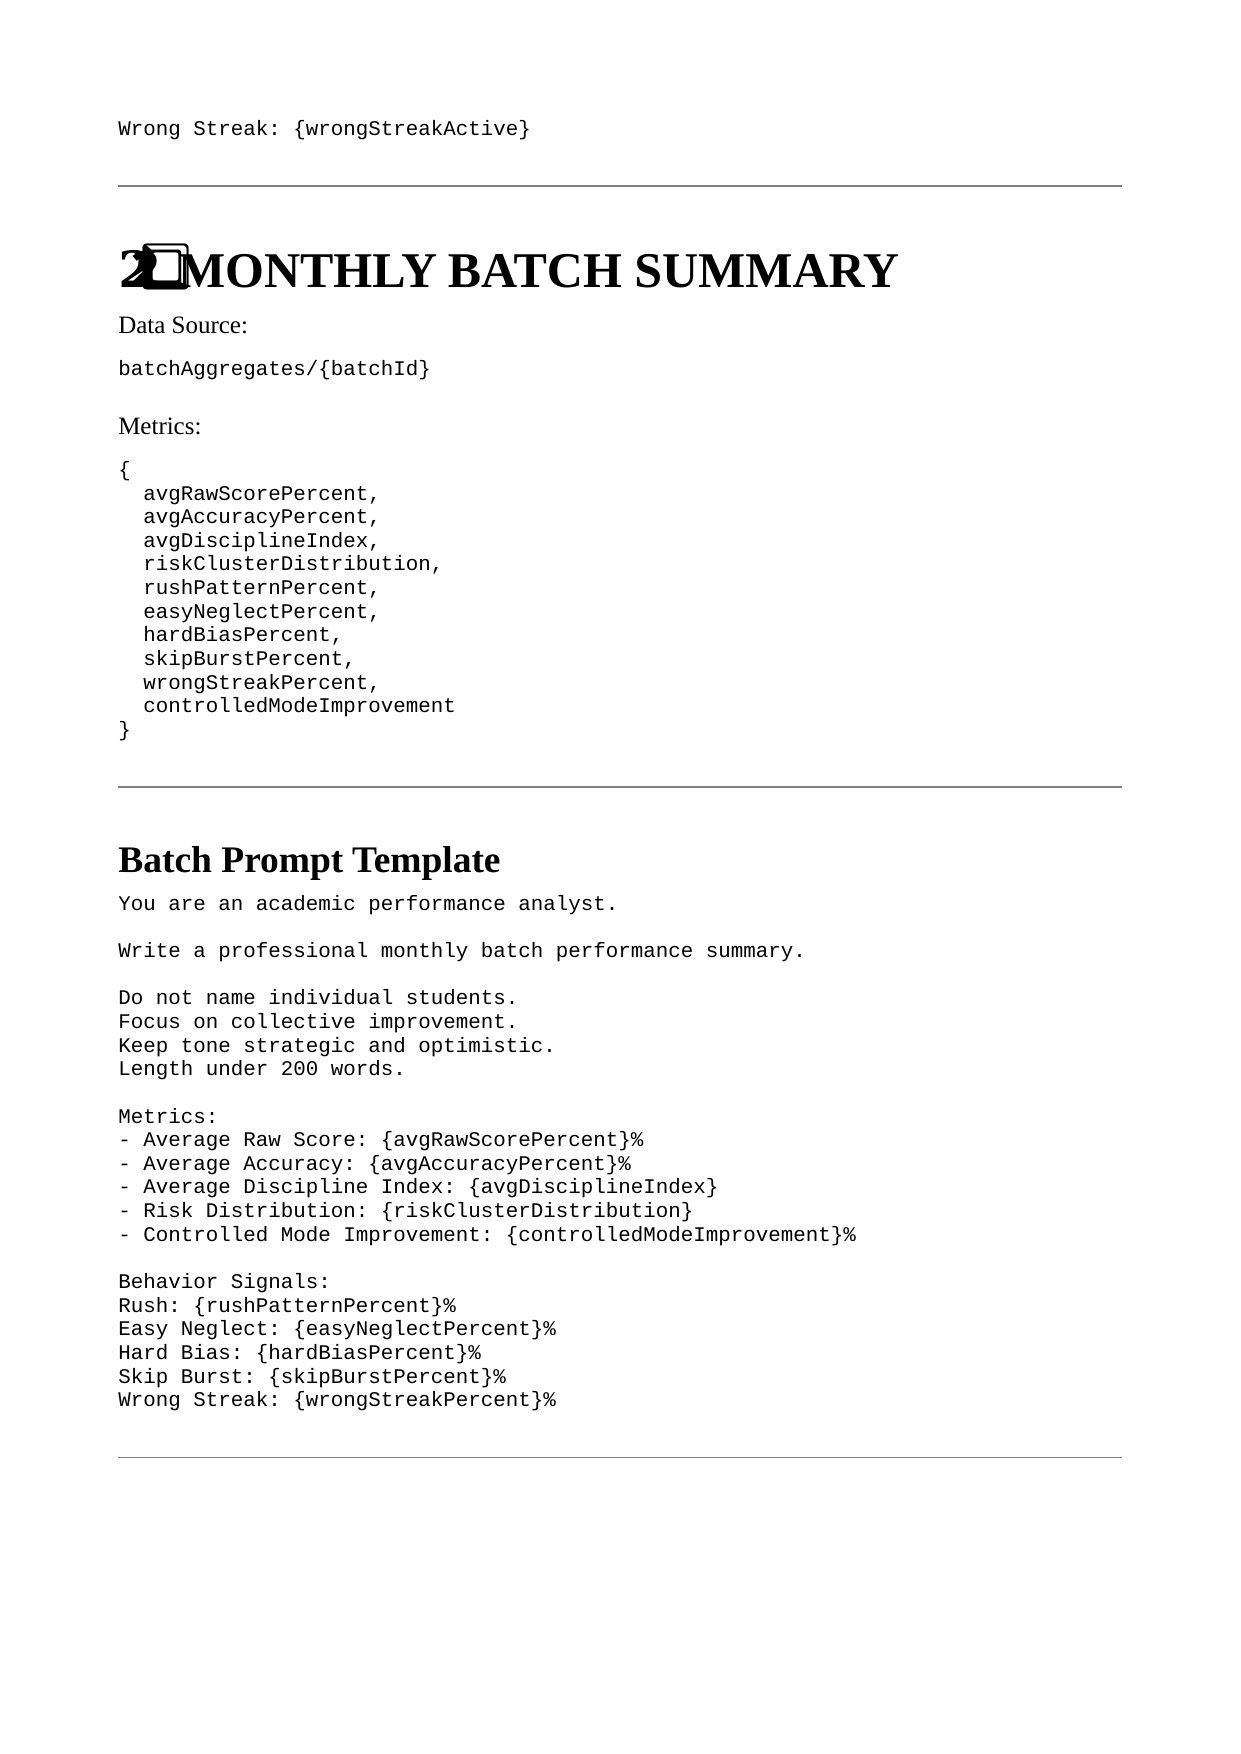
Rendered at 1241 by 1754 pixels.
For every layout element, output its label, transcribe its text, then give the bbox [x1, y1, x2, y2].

text Write a professional monthly batch performance summary. [118, 940, 1122, 964]
text avgDisciplineIndex, [118, 530, 1122, 553]
text wrongStreakPercent, [118, 672, 1122, 695]
text hardBiasPercent, [118, 624, 1122, 648]
text Easy Neglect: {easyNeglectPercent}% [118, 1318, 1122, 1342]
text Focus on collective improvement. [118, 1011, 1122, 1035]
text Behavior Signals: [118, 1271, 1122, 1295]
text controlledModeImprovement [118, 695, 1122, 719]
text Do not name individual students. [118, 987, 1122, 1011]
text You are an academic performance analyst. [118, 893, 1122, 916]
text Skip Burst: {skipBurstPercent}% [118, 1366, 1122, 1389]
text avgRawScorePercent, [118, 482, 1122, 506]
text Rush: {rushPatternPercent}% [118, 1295, 1122, 1318]
text Metrics: [118, 411, 1122, 440]
text rushPatternPercent, [118, 577, 1122, 601]
text { [118, 459, 1122, 482]
text - Average Discipline Index: {avgDisciplineIndex} [118, 1177, 1122, 1200]
text Data Source: [118, 311, 1122, 339]
subtitle 👥 2️⃣ MONTHLY BATCH SUMMARY [118, 241, 1122, 298]
text Metrics: [118, 1106, 1122, 1129]
text Wrong Streak: {wrongStreakActive} [118, 118, 1122, 142]
text riskClusterDistribution, [118, 553, 1122, 577]
text Keep tone strategic and optimistic. [118, 1035, 1122, 1058]
text Length under 200 words. [118, 1058, 1122, 1082]
text - Average Accuracy: {avgAccuracyPercent}% [118, 1153, 1122, 1177]
text avgAccuracyPercent, [118, 506, 1122, 530]
text easyNeglectPercent, [118, 601, 1122, 624]
text - Controlled Mode Improvement: {controlledModeImprovement}% [118, 1224, 1122, 1247]
text } [118, 719, 1122, 743]
text Hard Bias: {hardBiasPercent}% [118, 1342, 1122, 1366]
subtitle Batch Prompt Template [118, 837, 1122, 880]
text Wrong Streak: {wrongStreakPercent}% [118, 1389, 1122, 1413]
text skipBurstPercent, [118, 648, 1122, 672]
text - Average Raw Score: {avgRawScorePercent}% [118, 1129, 1122, 1153]
text batchAggregates/{batchId} [118, 358, 1122, 382]
text - Risk Distribution: {riskClusterDistribution} [118, 1200, 1122, 1224]
